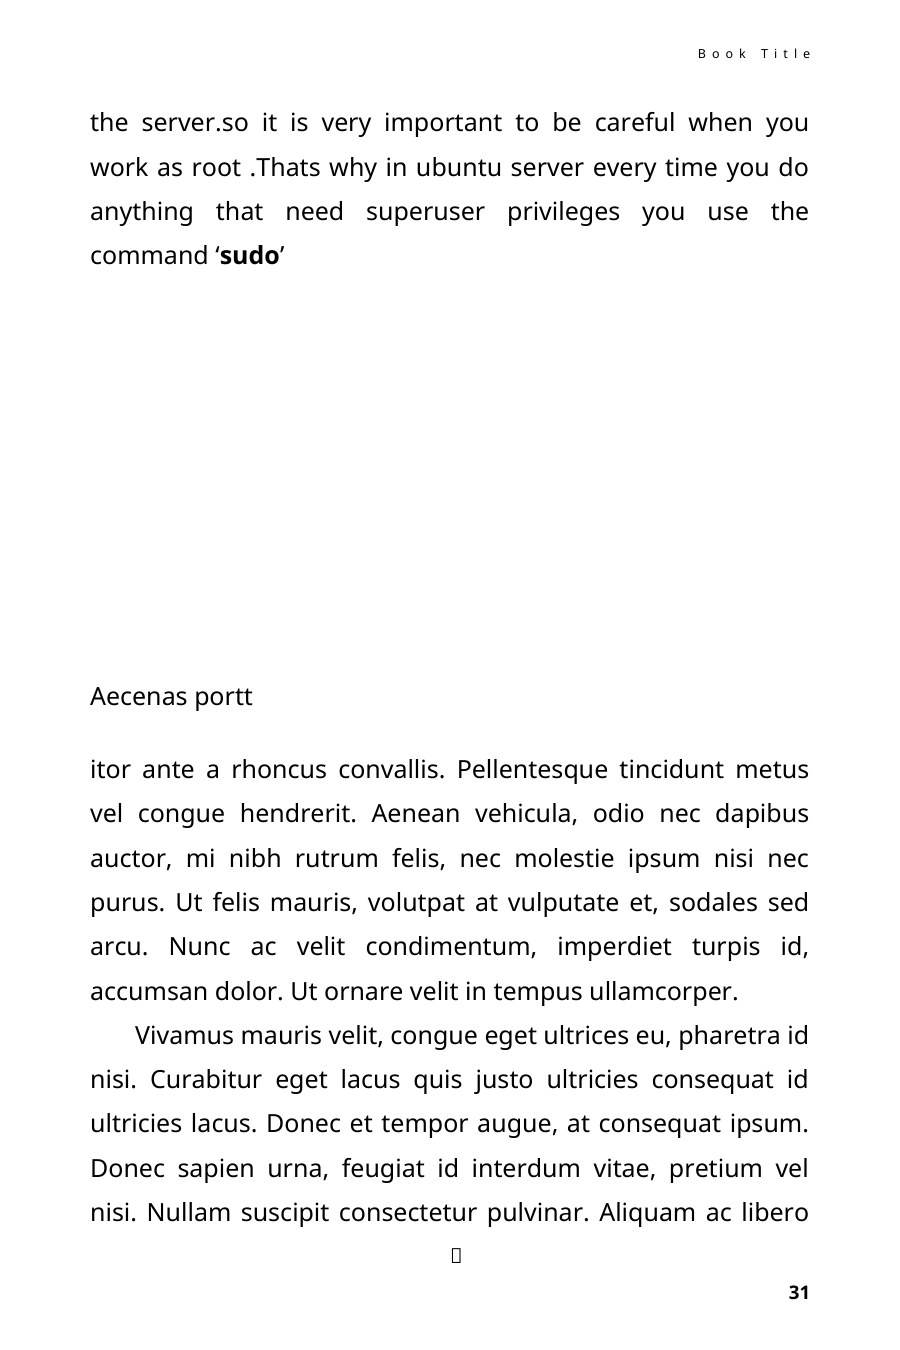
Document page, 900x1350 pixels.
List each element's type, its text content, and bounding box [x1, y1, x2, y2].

text itor ante a rhoncus convallis. Pellentesque tincidunt metus vel congue hendrerit. Aenean vehicula, odio nec dapibus auctor, mi nibh rutrum felis, nec molestie ipsum nisi nec purus. Ut felis mauris, volutpat at vulputate et, sodales sed arcu. Nunc ac velit condimentum, imperdiet turpis id, accumsan dolor. Ut ornare velit in tempus ullamcorper. [90, 752, 810, 1007]
text the server.so it is very important to be careful when you work as root .Thats why in ubuntu server every time you do anything that need superuser privileges you use the command ‘sudo’ [90, 105, 810, 272]
text Aecenas portt [90, 678, 810, 712]
text Vivamus mauris velit, congue eget ultrices eu, pharetra id nisi. Curabitur eget lacus quis justo ultricies consequat id ultricies lacus. Donec et tempor augue, at consequat ipsum. Donec sapien urna, feugiat id interdum vitae, pretium vel nisi. Nullam suscipit consectetur pulvinar. Aliquam ac libero [90, 1017, 810, 1229]
